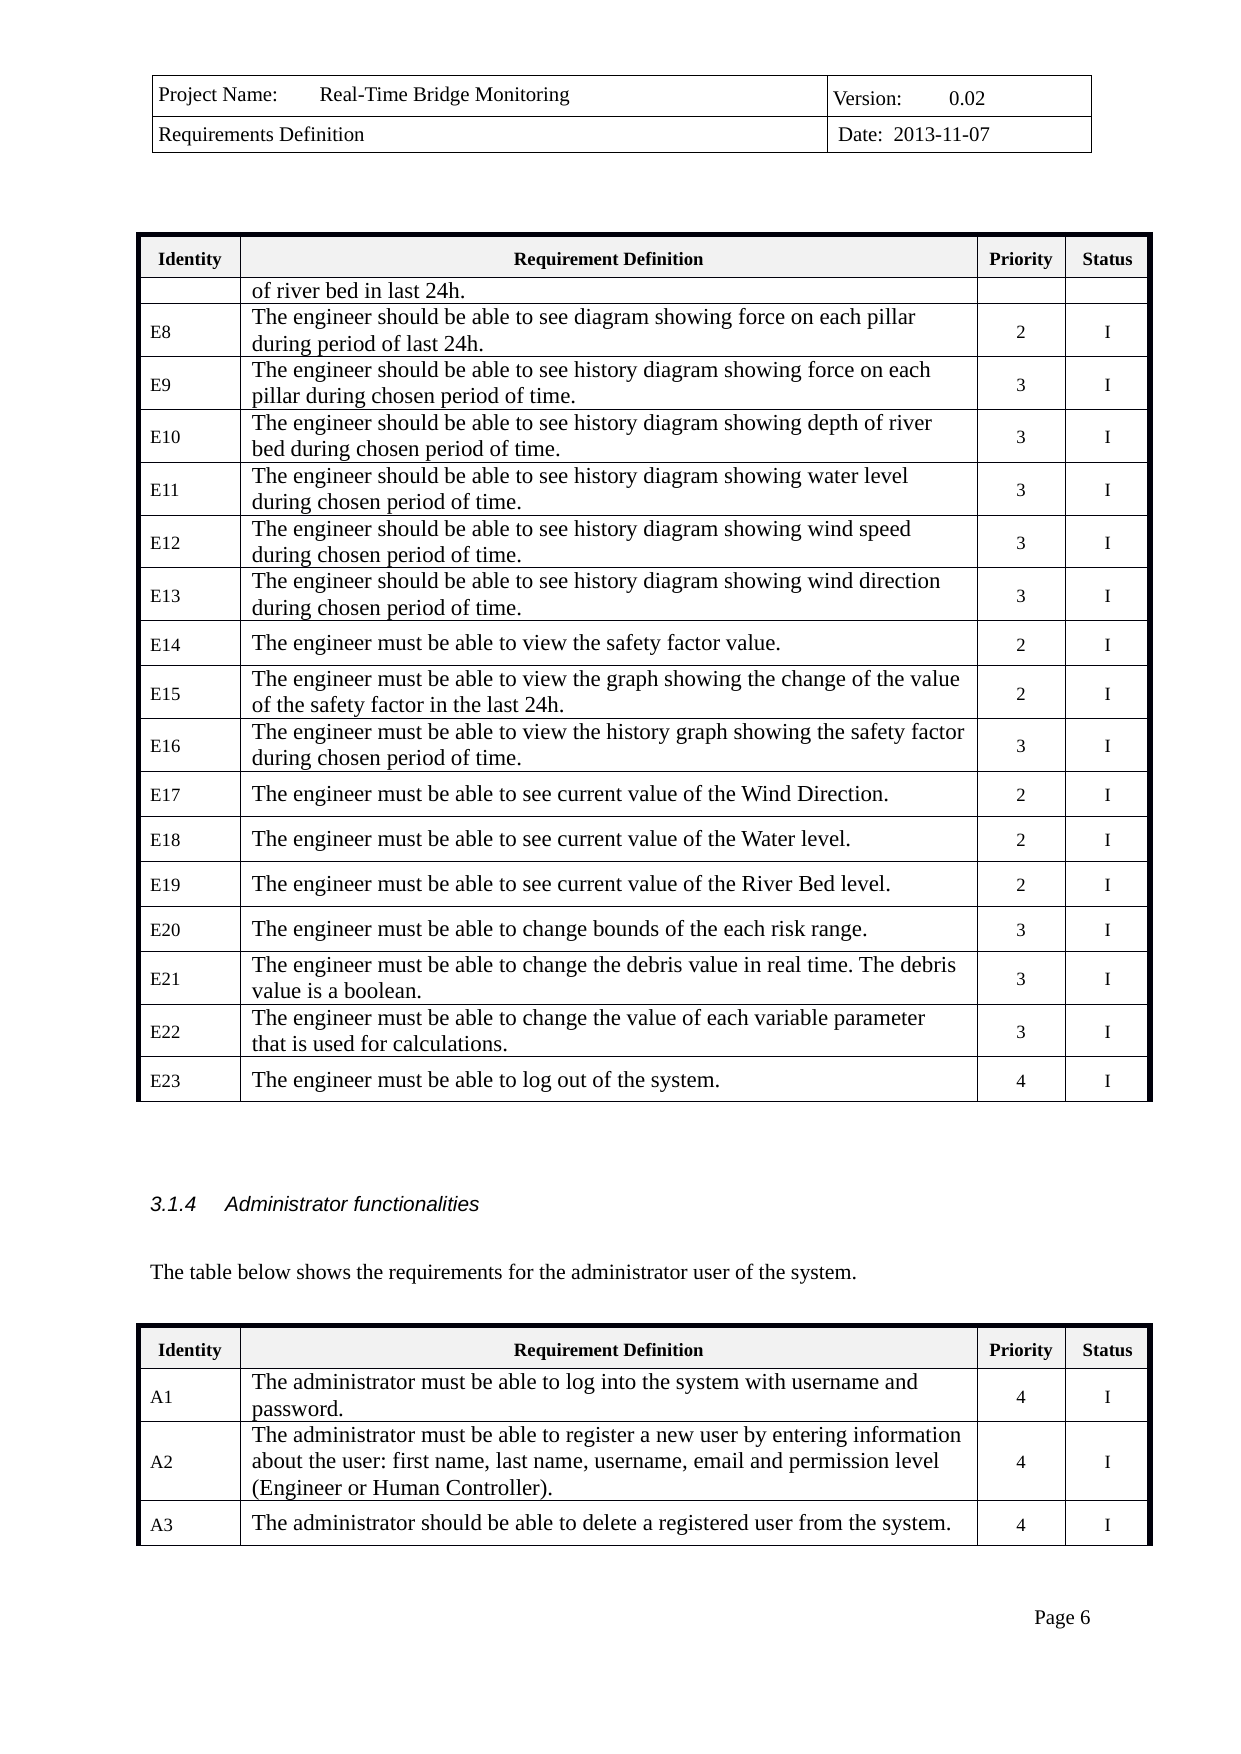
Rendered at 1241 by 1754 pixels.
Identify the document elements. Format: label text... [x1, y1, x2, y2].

table_cell 3 [978, 463, 1065, 514]
table_cell A3 [141, 1501, 240, 1545]
table_cell The engineer must be able to see current value of the Water level. [241, 817, 977, 861]
table_cell 4 [978, 1369, 1065, 1421]
table_cell A2 [141, 1422, 240, 1500]
table_cell I [1066, 817, 1147, 861]
table_cell 4 [978, 1501, 1065, 1545]
table_cell E17 [141, 772, 240, 816]
table_header Requirement Definition [241, 1328, 977, 1368]
table_cell The engineer should be able to see history diagram showing force on each pillar during chosen period of time. [241, 357, 977, 409]
table_cell E15 [141, 666, 240, 718]
table_cell I [1066, 304, 1147, 356]
table_cell I [1066, 410, 1147, 462]
table_cell The engineer must be able to change bounds of the each risk range. [241, 907, 977, 951]
table_cell 2 [978, 666, 1065, 718]
table_cell E13 [141, 568, 240, 620]
table_cell I [1066, 516, 1147, 567]
table_header Priority [978, 237, 1065, 277]
table_cell I [1066, 772, 1147, 816]
table_cell The administrator should be able to delete a registered user from the system. [241, 1501, 977, 1545]
table_cell The engineer should be able to see history diagram showing depth of river bed during chosen period of time. [241, 410, 977, 462]
table_cell The engineer must be able to view the history graph showing the safety factor during chosen period of time. [241, 719, 977, 771]
table_cell 4 [978, 1422, 1065, 1500]
table_cell I [1066, 1057, 1147, 1101]
table_header Identity [141, 237, 240, 277]
table_cell 3 [978, 719, 1065, 771]
table_cell E14 [141, 621, 240, 665]
table_cell E11 [141, 463, 240, 514]
table_cell I [1066, 463, 1147, 514]
table_cell The engineer must be able to see current value of the Wind Direction. [241, 772, 977, 816]
table_cell E23 [141, 1057, 240, 1101]
table_cell The administrator must be able to register a new user by entering information about the user: first name, last name, username, email and permission level (Engineer or Human Controller). [241, 1422, 977, 1500]
table_cell 2 [978, 304, 1065, 356]
table_cell I [1066, 1369, 1147, 1421]
table_cell [141, 278, 240, 303]
table_cell 3 [978, 568, 1065, 620]
table_cell E18 [141, 817, 240, 861]
table_header Status [1066, 1328, 1147, 1368]
table_header Identity [141, 1328, 240, 1368]
table_cell The engineer must be able to change the debris value in real time. The debris value is a boolean. [241, 952, 977, 1003]
table_cell E20 [141, 907, 240, 951]
table_cell 3 [978, 410, 1065, 462]
subtitle Administrator functionalities [150, 1190, 1090, 1215]
table_cell E8 [141, 304, 240, 356]
table_cell of river bed in last 24h. [241, 278, 977, 303]
table_cell 4 [978, 1057, 1065, 1101]
table_cell I [1066, 1005, 1147, 1056]
table_cell The engineer should be able to see history diagram showing wind direction during chosen period of time. [241, 568, 977, 620]
table_cell E10 [141, 410, 240, 462]
table_cell 2 [978, 862, 1065, 906]
table_cell The engineer should be able to see history diagram showing wind speed during chosen period of time. [241, 516, 977, 567]
table_cell I [1066, 568, 1147, 620]
table_cell The administrator must be able to log into the system with username and password. [241, 1369, 977, 1421]
table_cell The engineer should be able to see history diagram showing water level during chosen period of time. [241, 463, 977, 514]
table_cell 3 [978, 952, 1065, 1003]
table_cell I [1066, 666, 1147, 718]
table_cell 2 [978, 621, 1065, 665]
table_cell A1 [141, 1369, 240, 1421]
table_cell E19 [141, 862, 240, 906]
table_cell The engineer must be able to see current value of the River Bed level. [241, 862, 977, 906]
table_cell I [1066, 357, 1147, 409]
table_cell The engineer must be able to change the value of each variable parameter that is used for calculations. [241, 1005, 977, 1056]
table_cell The engineer must be able to view the safety factor value. [241, 621, 977, 665]
table_cell I [1066, 719, 1147, 771]
table_cell I [1066, 907, 1147, 951]
table_cell The engineer must be able to log out of the system. [241, 1057, 977, 1101]
table_cell 3 [978, 907, 1065, 951]
table_header Priority [978, 1328, 1065, 1368]
table_cell The engineer must be able to view the graph showing the change of the value of the safety factor in the last 24h. [241, 666, 977, 718]
table_cell E21 [141, 952, 240, 1003]
table_cell I [1066, 1422, 1147, 1500]
table_cell E22 [141, 1005, 240, 1056]
table_cell I [1066, 1501, 1147, 1545]
text The table below shows the requirements for the administrator user of the system. [150, 1259, 1090, 1284]
table_cell 3 [978, 516, 1065, 567]
table_cell I [1066, 621, 1147, 665]
table_cell 2 [978, 772, 1065, 816]
table_cell I [1066, 862, 1147, 906]
table_cell E9 [141, 357, 240, 409]
table_cell [978, 278, 1065, 303]
table_cell E16 [141, 719, 240, 771]
table_header Requirement Definition [241, 237, 977, 277]
table_cell 2 [978, 817, 1065, 861]
table_cell I [1066, 952, 1147, 1003]
table_header Status [1066, 237, 1147, 277]
table_cell 3 [978, 1005, 1065, 1056]
table_cell E12 [141, 516, 240, 567]
table_cell [1066, 278, 1147, 303]
table_cell The engineer should be able to see diagram showing force on each pillar during period of last 24h. [241, 304, 977, 356]
table_cell 3 [978, 357, 1065, 409]
